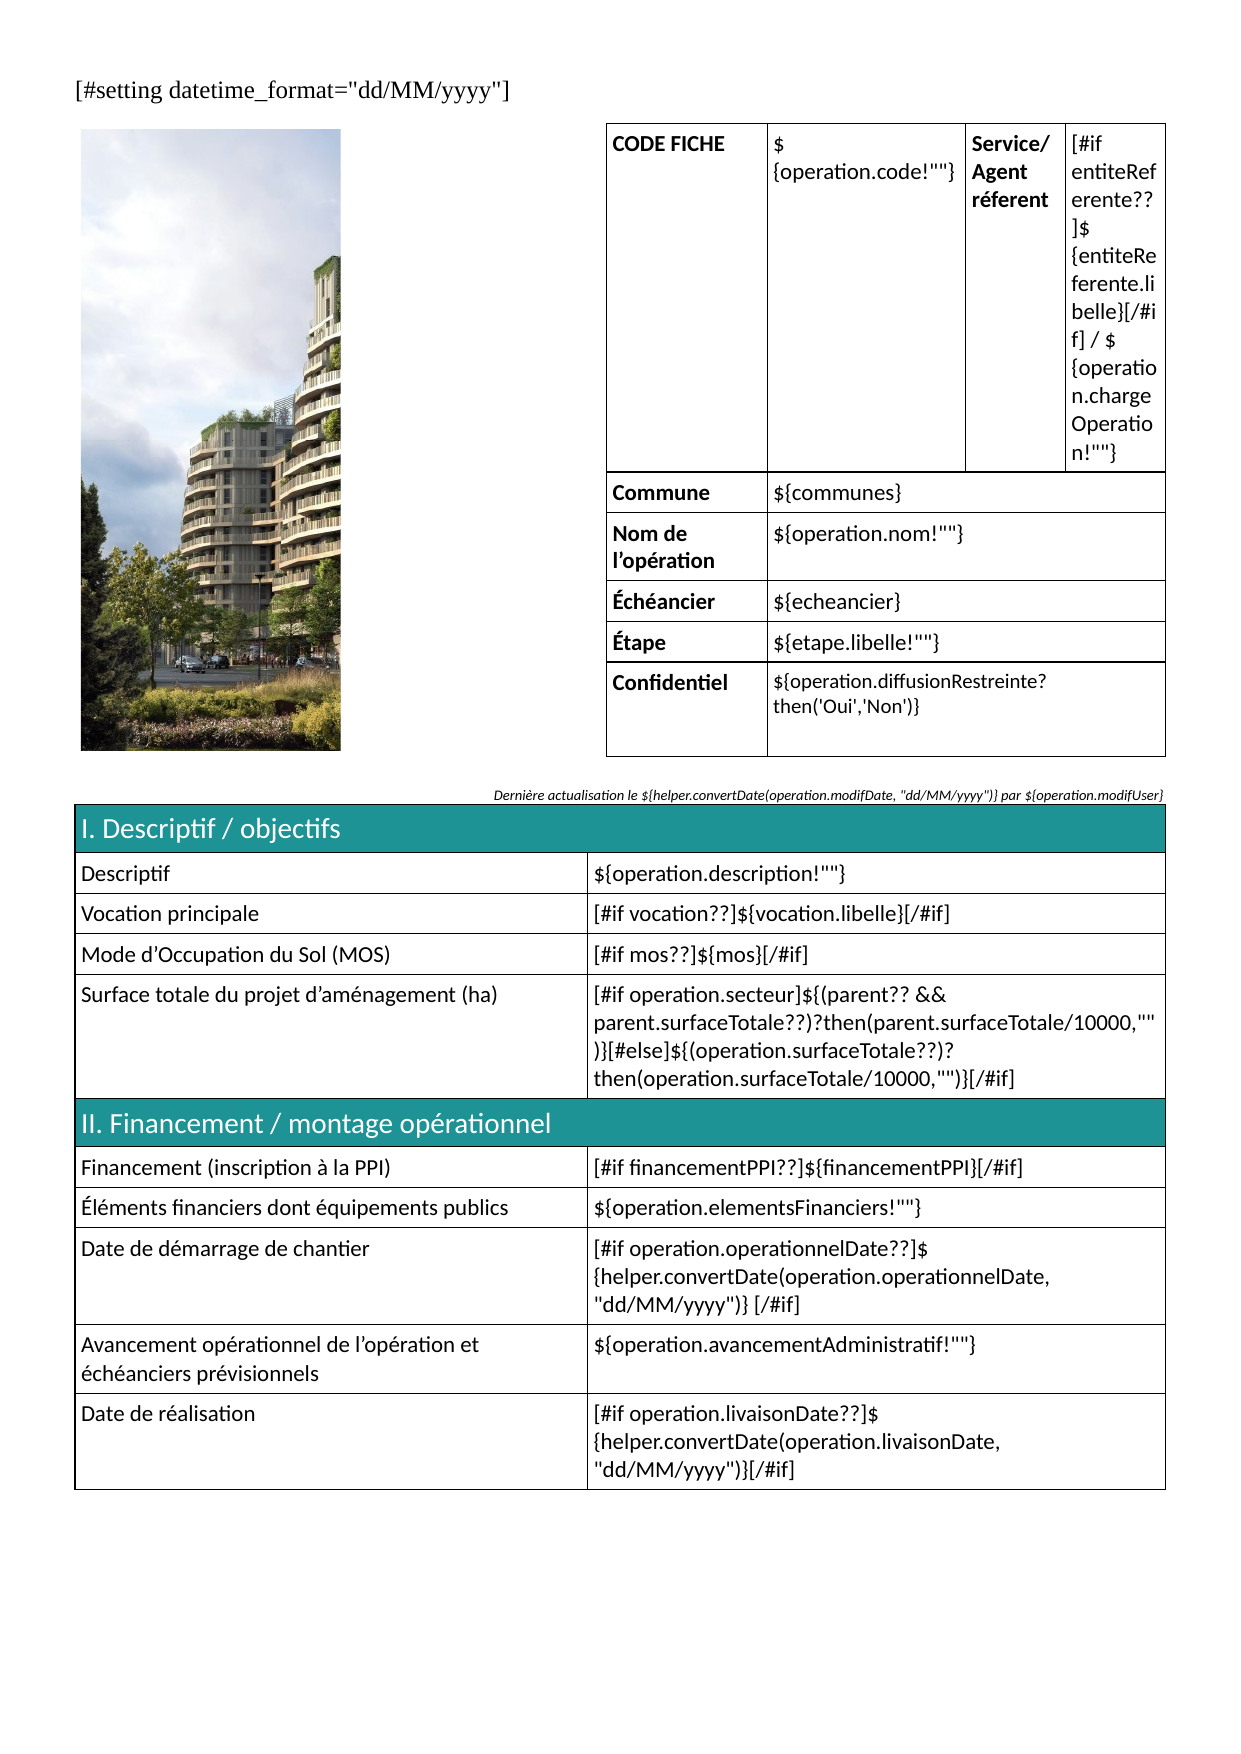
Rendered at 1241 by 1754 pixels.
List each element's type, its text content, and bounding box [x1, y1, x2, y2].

table_cell ${operation.diffusionRestreinte?then('Oui','Non')} [768, 663, 1165, 756]
table_header CODE FICHE [607, 124, 767, 471]
table_cell Dernière actualisation le ${helper.convertDate(operation.modifDate, "dd/MM/yyyy")} par ${operation.modifUser} [75, 756, 1165, 804]
table_cell Vocation principale [76, 894, 587, 933]
table_cell Financement (inscription à la PPI) [76, 1147, 587, 1187]
table_cell ${operation.elementsFinanciers!""} [588, 1188, 1165, 1227]
text [#setting datetime_format="dd/MM/yyyy"] [75, 75, 1165, 104]
table_cell Échéancier [607, 581, 767, 621]
table_cell Date de démarrage de chantier [76, 1228, 587, 1324]
table_cell Avancement opérationnel de l’opération et échéanciers prévisionnels [76, 1325, 587, 1392]
table_cell Commune [607, 473, 767, 512]
table_header [75, 123, 341, 756]
table_cell [#if operation.operationnelDate??]${helper.convertDate(operation.operationnelDate, "dd/MM/yyyy")} [/#if] [588, 1228, 1165, 1324]
table_header [#if entiteReferente??]${entiteReferente.libelle}[/#if] / ${operation.chargeOperation!""} [1066, 124, 1165, 471]
table_cell [#if mos??]${mos}[/#if] [588, 934, 1165, 973]
table_header Service/Agent réferent [966, 124, 1065, 471]
table_cell Descriptif [76, 853, 587, 892]
picture [80, 129, 341, 751]
table_cell ${communes} [768, 473, 1165, 512]
table_cell ${operation.nom!""} [768, 513, 1165, 580]
table_cell II. Financement / montage opérationnel [76, 1099, 1165, 1146]
table_cell ${etape.libelle!""} [768, 622, 1165, 661]
table_cell Date de réalisation [76, 1394, 587, 1489]
table_cell Mode d’Occupation du Sol (MOS) [76, 934, 587, 973]
table_cell I. Descriptif / objectifs [76, 805, 1165, 852]
table_cell ${operation.description!""} [588, 853, 1165, 892]
table_cell [#if operation.secteur]${(parent?? && parent.surfaceTotale??)?then(parent.surfaceTotale/10000,"")}[#else]${(operation.surfaceTotale??)?then(operation.surfaceTotale/10000,"")}[/#if] [588, 975, 1165, 1098]
table_header [341, 123, 606, 756]
table_header ${operation.code!""} [768, 124, 965, 471]
table_cell Nom de l’opération [607, 513, 767, 580]
table_cell Étape [607, 622, 767, 661]
table_cell Éléments financiers dont équipements publics [76, 1188, 587, 1227]
table_cell [#if financementPPI??]${financementPPI}[/#if] [588, 1147, 1165, 1187]
table_cell Surface totale du projet d’aménagement (ha) [76, 975, 587, 1098]
table_cell ${echeancier} [768, 581, 1165, 621]
table_cell ${operation.avancementAdministratif!""} [588, 1325, 1165, 1392]
table_cell [#if operation.livaisonDate??]${helper.convertDate(operation.livaisonDate, "dd/MM/yyyy")}[/#if] [588, 1394, 1165, 1489]
table_cell [#if vocation??]${vocation.libelle}[/#if] [588, 894, 1165, 933]
table_cell Confidentiel [607, 663, 767, 756]
